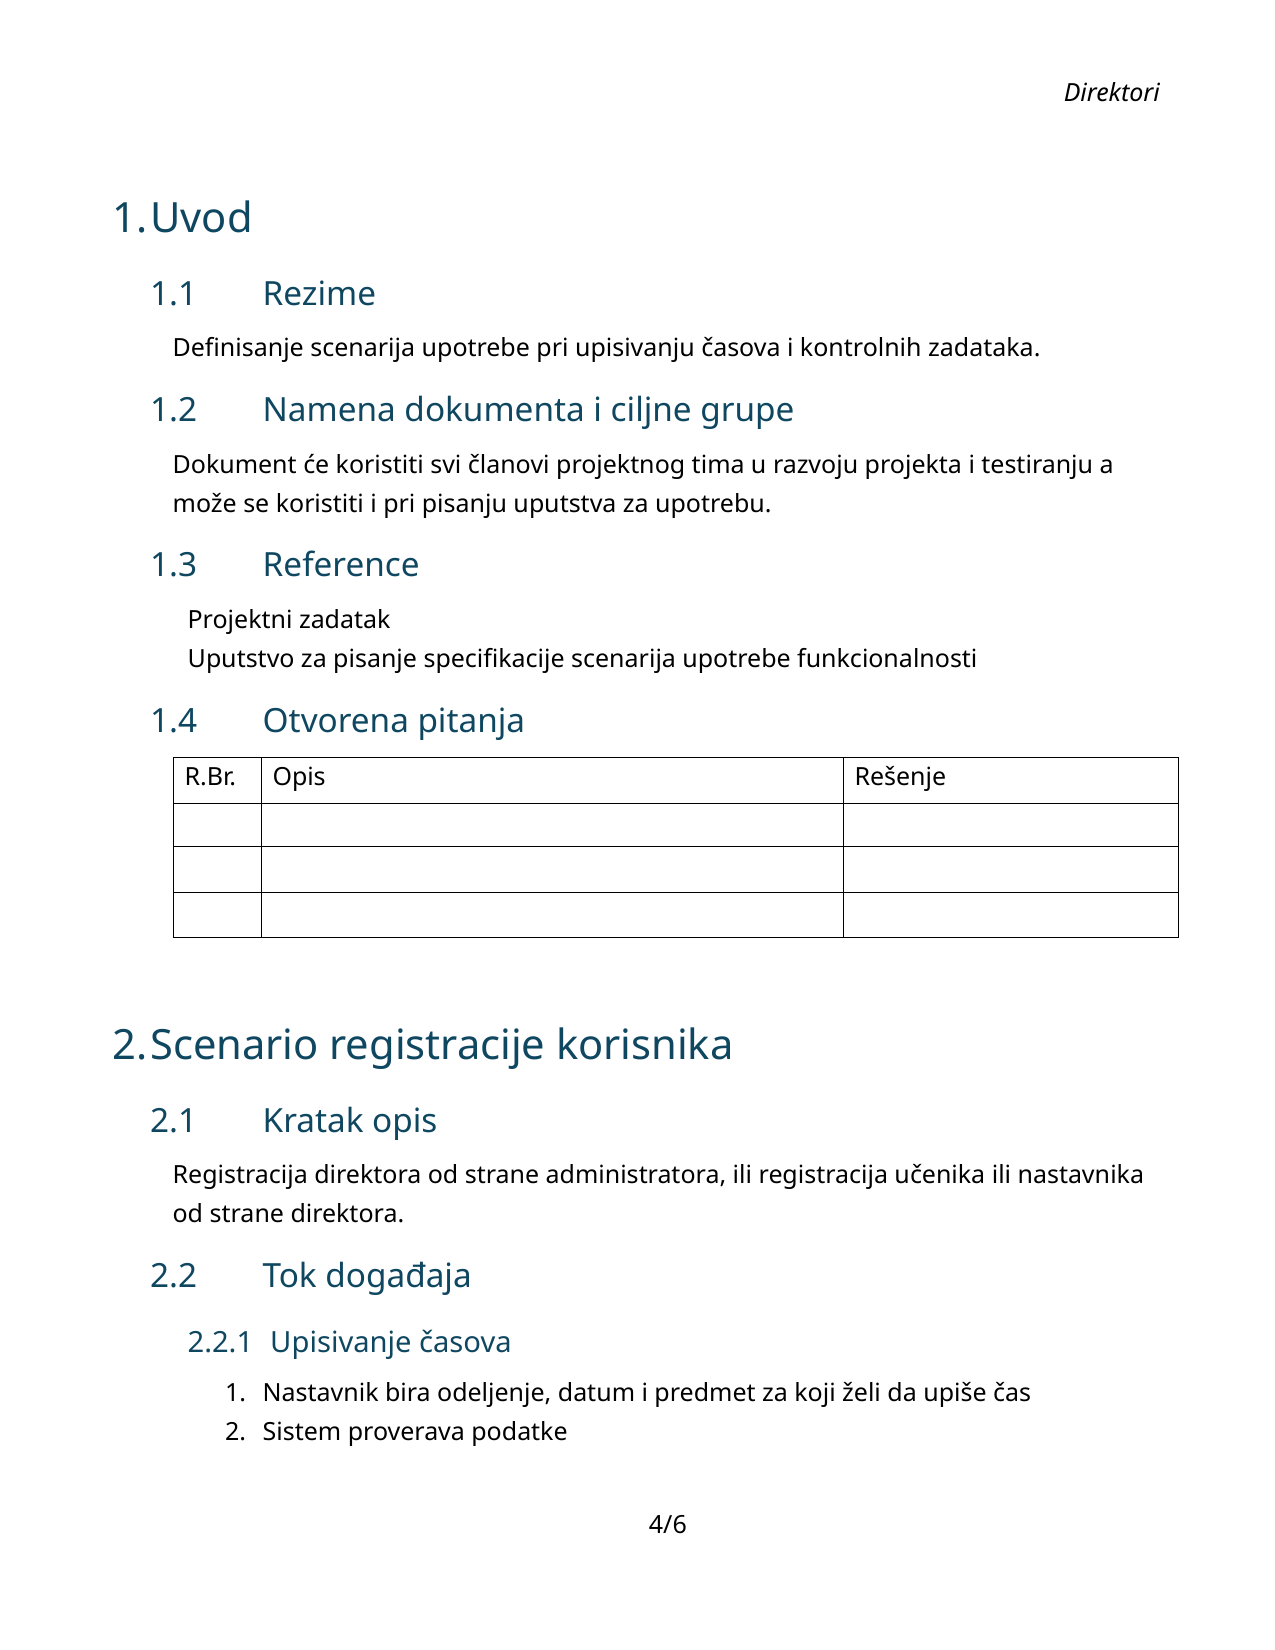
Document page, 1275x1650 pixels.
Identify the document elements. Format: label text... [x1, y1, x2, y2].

subtitle Namena dokumenta i ciljne grupe [150, 386, 1162, 431]
table_cell [174, 847, 261, 892]
table_cell [262, 893, 843, 937]
text Registracija direktora od strane administratora, ili registracija učenika ili nastavnika od strane direktora. [172, 1157, 1162, 1230]
subtitle Rezime [150, 269, 1162, 315]
text Definisanje scenarija upotrebe pri upisivanju časova i kontrolnih zadataka. [172, 330, 1162, 364]
text Dokument će koristiti svi članovi projektnog tima u razvoju projekta i testiranju a može se koristiti i pri pisanju uputstva za upotrebu. [172, 446, 1162, 519]
table_cell [844, 847, 1178, 892]
table_cell [262, 847, 843, 892]
table_cell [844, 893, 1178, 937]
list Uputstvo za pisanje specifikacije scenarija upotrebe funkcionalnosti [187, 641, 1162, 675]
subtitle Tok događaja [150, 1252, 1162, 1297]
table_header Rešenje [844, 758, 1178, 803]
subtitle Upisivanje časova [187, 1321, 1162, 1361]
table_cell [844, 804, 1178, 846]
list Projektni zadatak [187, 602, 1162, 636]
table_cell [174, 893, 261, 937]
table_header R.Br. [174, 758, 261, 803]
subtitle Reference [150, 541, 1162, 587]
subtitle Uvod [112, 187, 1162, 244]
list Nastavnik bira odeljenje, datum i predmet za koji želi da upiše čas [225, 1375, 1162, 1409]
table_cell [174, 804, 261, 846]
subtitle Scenario registracije korisnika [112, 1014, 1162, 1071]
list Sistem proverava podatke [225, 1414, 1162, 1448]
subtitle Kratak opis [150, 1096, 1162, 1142]
table_cell [262, 804, 843, 846]
subtitle Otvorena pitanja [150, 697, 1162, 742]
table_header Opis [262, 758, 843, 803]
